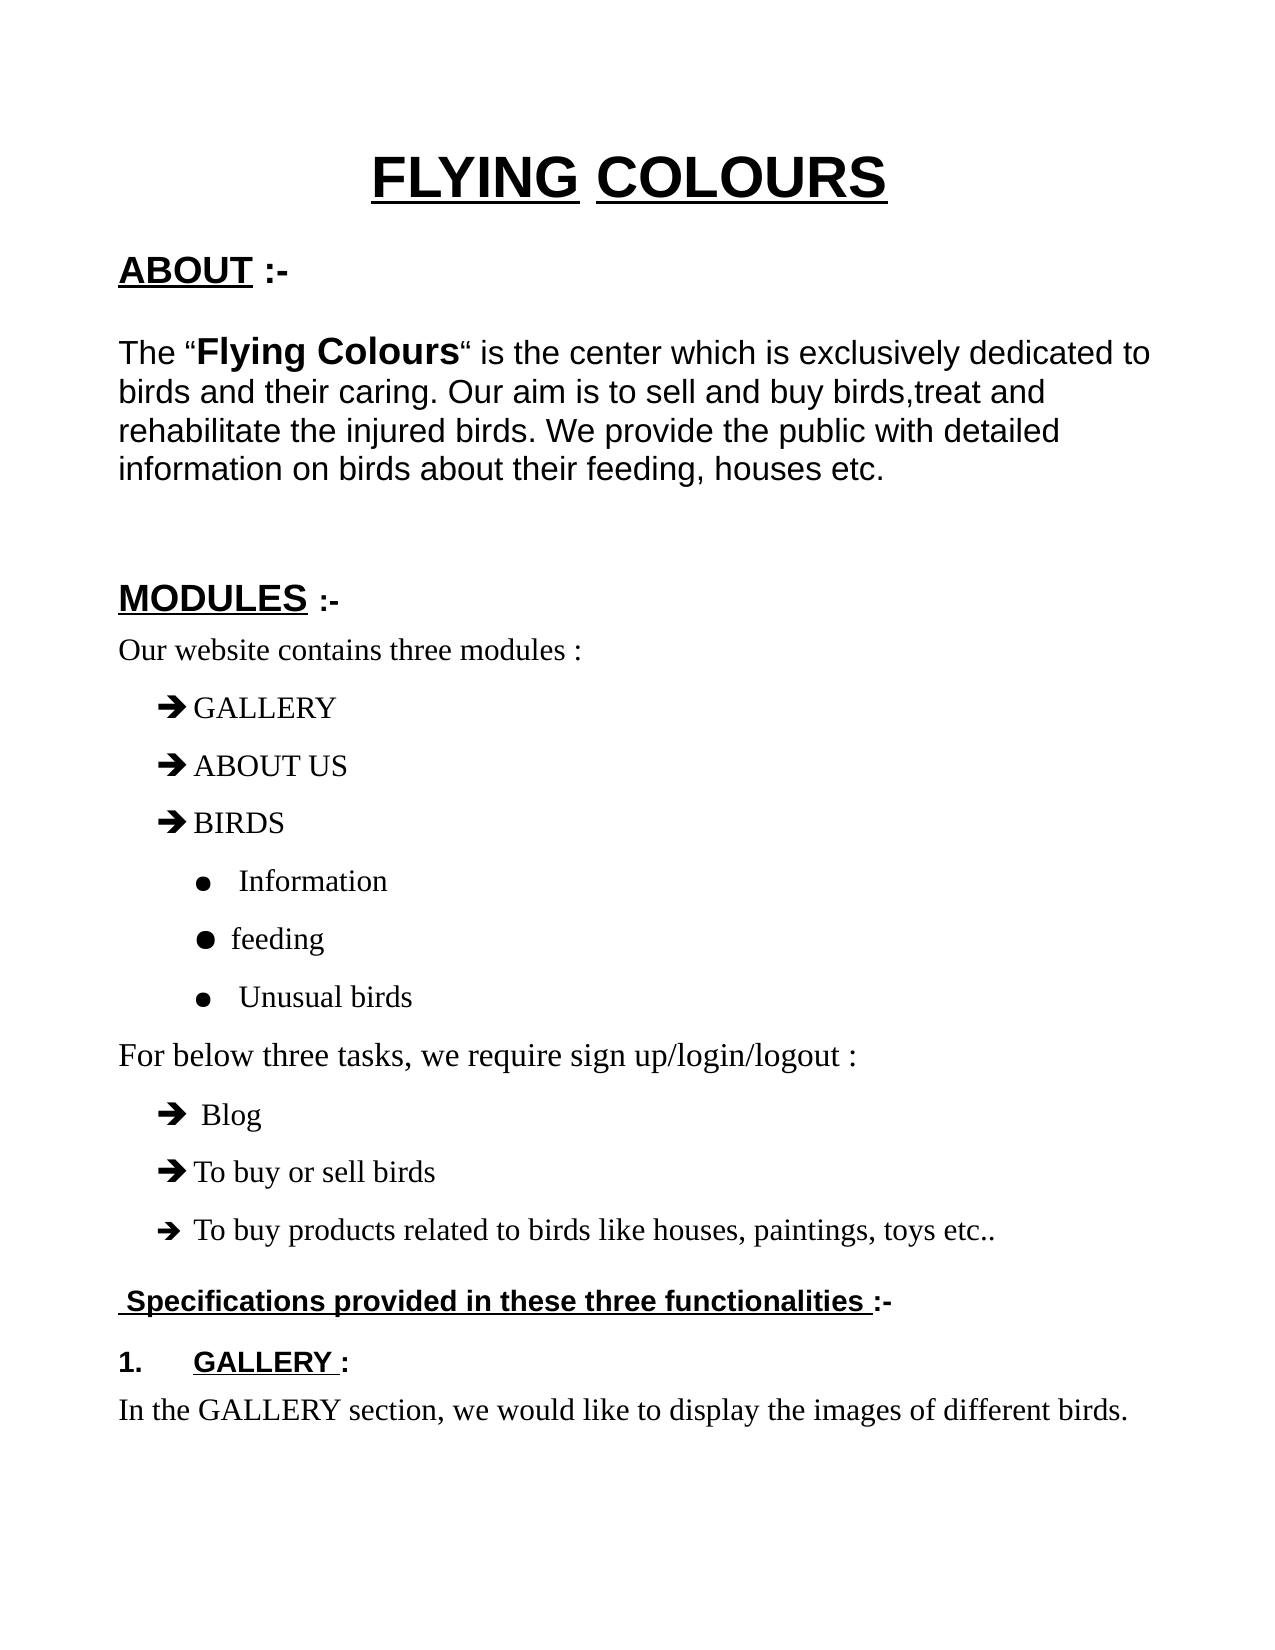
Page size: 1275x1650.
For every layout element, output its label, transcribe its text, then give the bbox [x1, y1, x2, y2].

list BIRDS [156, 805, 1157, 841]
list Unusual birds [193, 978, 1157, 1014]
list To buy products related to birds like houses, paintings, toys etc.. [156, 1211, 1157, 1247]
text For below three tasks, we require sign up/login/logout : [118, 1036, 1157, 1074]
list Information [193, 862, 1157, 898]
list To buy or sell birds [156, 1154, 1157, 1190]
list feeding [193, 920, 1157, 956]
subtitle ABOUT :- [118, 248, 1157, 291]
list GALLERY [156, 689, 1157, 725]
title FLYING COLOURS [118, 143, 1157, 210]
subtitle MODULES :- [118, 575, 1157, 619]
subtitle The “Flying Colours“ is the center which is exclusively dedicated to birds and their caring. Our aim is to sell and buy birds,treat and rehabilitate the injured birds. We provide the public with detailed information on birds about their feeding, houses etc. [118, 329, 1157, 488]
text In the GALLERY section, we would like to display the images of different birds. [118, 1391, 1157, 1427]
text Our website contains three modules : [118, 632, 1157, 667]
list Blog [156, 1096, 1157, 1132]
subtitle GALLERY : [118, 1344, 1157, 1378]
subtitle Specifications provided in these three functionalities :- [118, 1284, 1157, 1317]
list ABOUT US [156, 747, 1157, 783]
